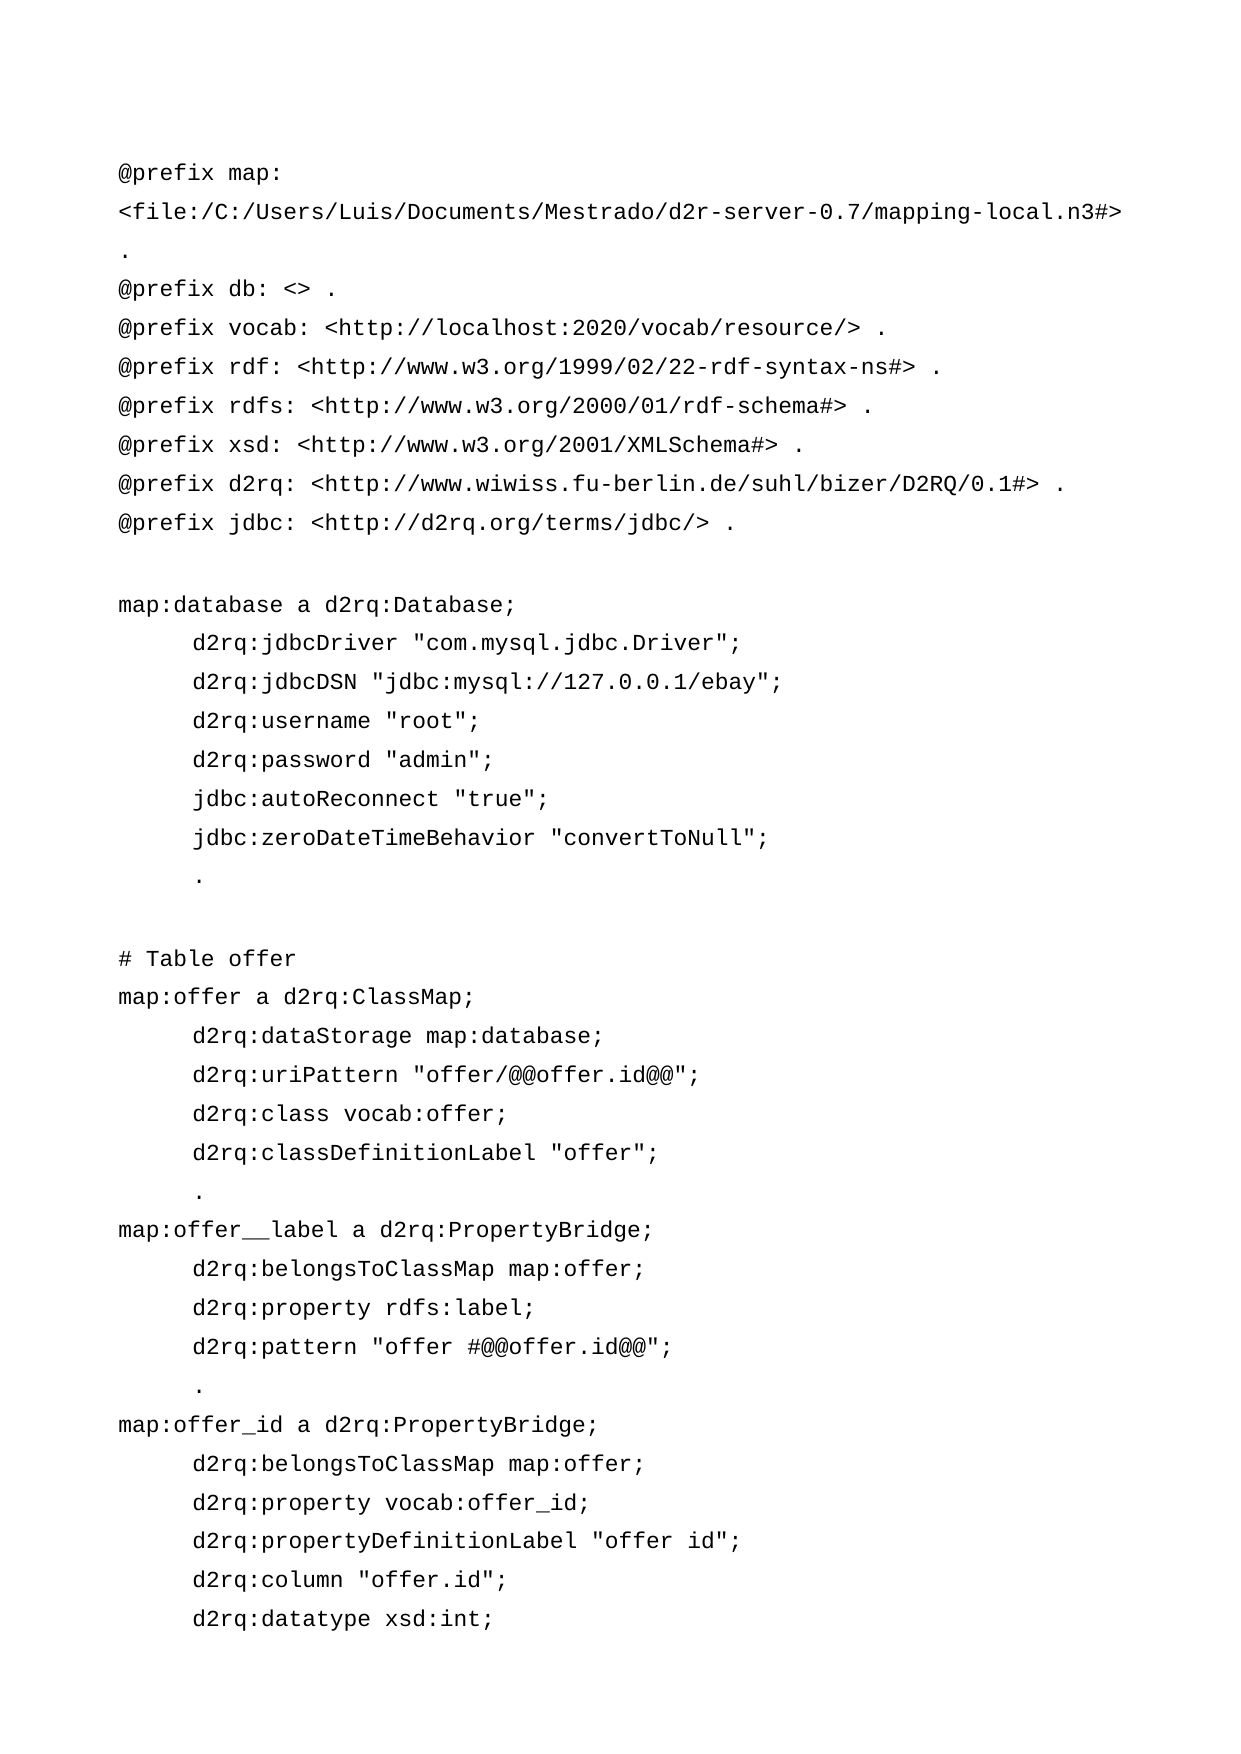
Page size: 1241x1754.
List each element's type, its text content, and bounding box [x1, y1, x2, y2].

text map:database a d2rq:Database; [118, 593, 1122, 619]
text @prefix d2rq: <http://www.wiwiss.fu-berlin.de/suhl/bizer/D2RQ/0.1#> . [118, 472, 1122, 498]
text d2rq:classDefinitionLabel "offer"; [118, 1141, 1122, 1167]
text d2rq:class vocab:offer; [118, 1102, 1122, 1128]
text d2rq:property vocab:offer_id; [118, 1491, 1122, 1517]
text d2rq:belongsToClassMap map:offer; [118, 1258, 1122, 1284]
text d2rq:column "offer.id"; [118, 1568, 1122, 1594]
text map:offer__label a d2rq:PropertyBridge; [118, 1219, 1122, 1245]
text @prefix map: <file:/C:/Users/Luis/Documents/Mestrado/d2r-server-0.7/mapping-local.n3#> . [118, 161, 1122, 265]
text . [118, 1180, 1122, 1206]
text @prefix db: <> . [118, 278, 1122, 304]
text d2rq:propertyDefinitionLabel "offer id"; [118, 1530, 1122, 1556]
text map:offer a d2rq:ClassMap; [118, 986, 1122, 1012]
text . [118, 1374, 1122, 1400]
text @prefix rdf: <http://www.w3.org/1999/02/22-rdf-syntax-ns#> . [118, 356, 1122, 381]
text d2rq:dataStorage map:database; [118, 1024, 1122, 1051]
text d2rq:pattern "offer #@@offer.id@@"; [118, 1335, 1122, 1361]
text # Table offer [118, 947, 1122, 973]
text d2rq:jdbcDSN "jdbc:mysql://127.0.0.1/ebay"; [118, 671, 1122, 697]
text . [118, 865, 1122, 891]
text d2rq:password "admin"; [118, 748, 1122, 774]
text map:offer_id a d2rq:PropertyBridge; [118, 1413, 1122, 1439]
text d2rq:uriPattern "offer/@@offer.id@@"; [118, 1063, 1122, 1089]
text d2rq:belongsToClassMap map:offer; [118, 1452, 1122, 1478]
text d2rq:jdbcDriver "com.mysql.jdbc.Driver"; [118, 632, 1122, 658]
text @prefix vocab: <http://localhost:2020/vocab/resource/> . [118, 317, 1122, 343]
text d2rq:property rdfs:label; [118, 1297, 1122, 1322]
text jdbc:autoReconnect "true"; [118, 787, 1122, 813]
text @prefix jdbc: <http://d2rq.org/terms/jdbc/> . [118, 511, 1122, 537]
text @prefix rdfs: <http://www.w3.org/2000/01/rdf-schema#> . [118, 394, 1122, 420]
text d2rq:username "root"; [118, 709, 1122, 735]
text jdbc:zeroDateTimeBehavior "convertToNull"; [118, 826, 1122, 852]
text d2rq:datatype xsd:int; [118, 1607, 1122, 1633]
text @prefix xsd: <http://www.w3.org/2001/XMLSchema#> . [118, 433, 1122, 459]
